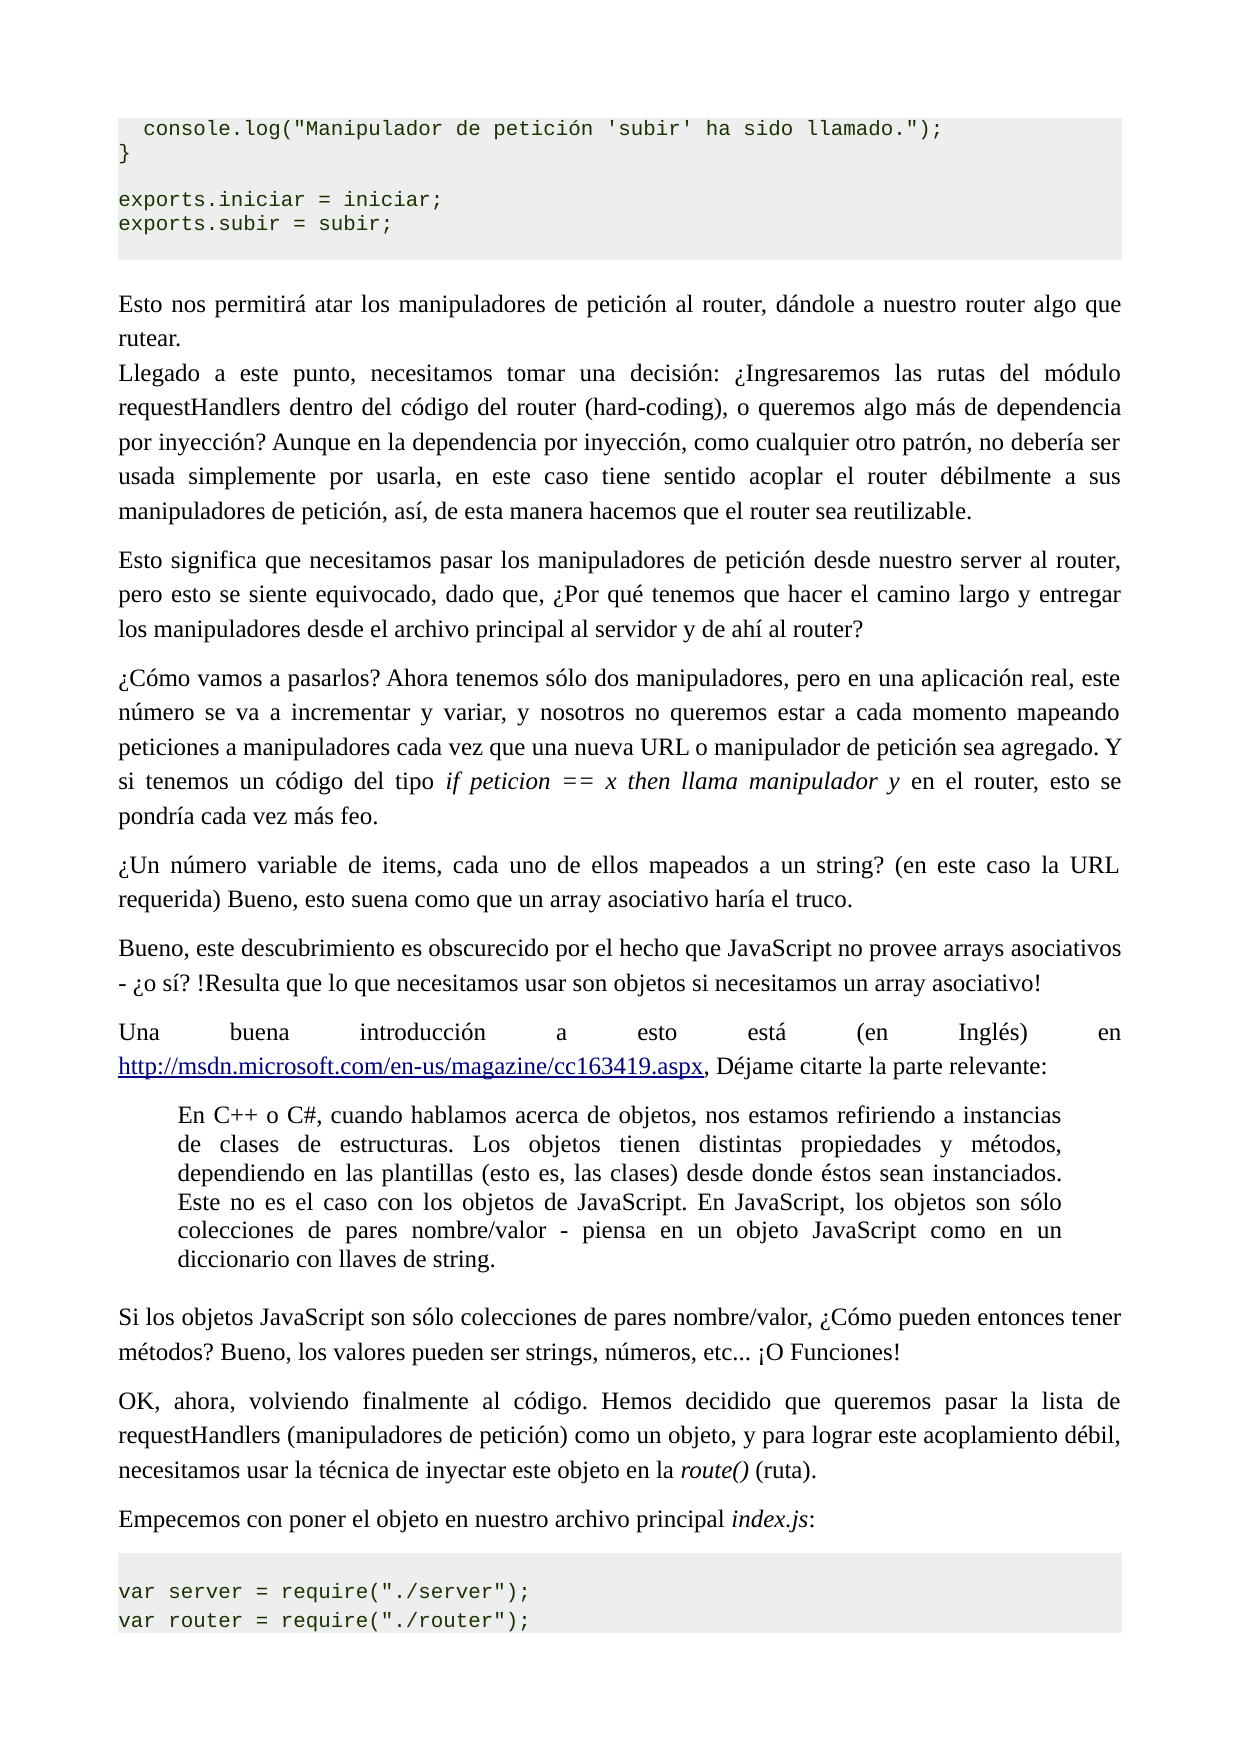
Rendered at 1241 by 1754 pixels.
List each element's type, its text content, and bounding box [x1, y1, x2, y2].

text var router = require("./router"); [118, 1610, 1122, 1633]
text Llegado a este punto, necesitamos tomar una decisión: ¿Ingresaremos las rutas del módulo requestHandlers dentro del código del router (hard-coding), o queremos algo más de dependencia por inyección? Aunque en la dependencia por inyección, como cualquier otro patrón, no debería ser usada simplemente por usarla, en este caso tiene sentido acoplar el router débilmente a sus manipuladores de petición, así, de esta manera hacemos que el router sea reutilizable. [118, 358, 1122, 524]
text console.log("Manipulador de petición 'subir' ha sido llamado."); [118, 118, 1122, 142]
text OK, ahora, volviendo finalmente al código. Hemos decidido que queremos pasar la lista de requestHandlers (manipuladores de petición) como un objeto, y para lograr este acoplamiento débil, necesitamos usar la técnica de inyectar este objeto en la route() (ruta). [118, 1386, 1122, 1484]
text Bueno, este descubrimiento es obscurecido por el hecho que JavaScript no provee arrays asociativos - ¿o sí? !Resulta que lo que necesitamos usar son objetos si necesitamos un array asociativo! [118, 933, 1122, 997]
text ¿Un número variable de items, cada uno de ellos mapeados a un string? (en este caso la URL requerida) Bueno, esto suena como que un array asociativo haría el truco. [118, 850, 1122, 913]
text En C++ o C#, cuando hablamos acerca de objetos, nos estamos refiriendo a instancias de clases de estructuras. Los objetos tienen distintas propiedades y métodos, dependiendo en las plantillas (esto es, las clases) desde donde éstos sean instanciados. Este no es el caso con los objetos de JavaScript. En JavaScript, los objetos son sólo colecciones de pares nombre/valor - piensa en un objeto JavaScript como en un diccionario con llaves de string. [177, 1100, 1063, 1273]
text exports.iniciar = iniciar; [118, 189, 1122, 213]
text var server = require("./server"); [118, 1581, 1122, 1605]
text exports.subir = subir; [118, 213, 1122, 236]
text Si los objetos JavaScript son sólo colecciones de pares nombre/valor, ¿Cómo pueden entonces tener métodos? Bueno, los valores pueden ser strings, números, etc... ¡O Funciones! [118, 1302, 1122, 1366]
text Esto significa que necesitamos pasar los manipuladores de petición desde nuestro server al router, pero esto se siente equivocado, dado que, ¿Por qué tenemos que hacer el camino largo y entregar los manipuladores desde el archivo principal al servidor y de ahí al router? [118, 545, 1122, 642]
text ¿Cómo vamos a pasarlos? Ahora tenemos sólo dos manipuladores, pero en una aplicación real, este número se va a incrementar y variar, y nosotros no queremos estar a cada momento mapeando peticiones a manipuladores cada vez que una nueva URL o manipulador de petición sea agregado. Y si tenemos un código del tipo if peticion == x then llama manipulador y en el router, esto se pondría cada vez más feo. [118, 663, 1122, 829]
text Esto nos permitirá atar los manipuladores de petición al router, dándole a nuestro router algo que rutear. [118, 289, 1122, 352]
text } [118, 142, 1122, 165]
text Empecemos con poner el objeto en nuestro archivo principal index.js: [118, 1504, 1122, 1533]
text Una buena introducción a esto está (en Inglés) en http://msdn.microsoft.com/en-us/magazine/cc163419.aspx, Déjame citarte la parte relevante: [118, 1017, 1122, 1080]
